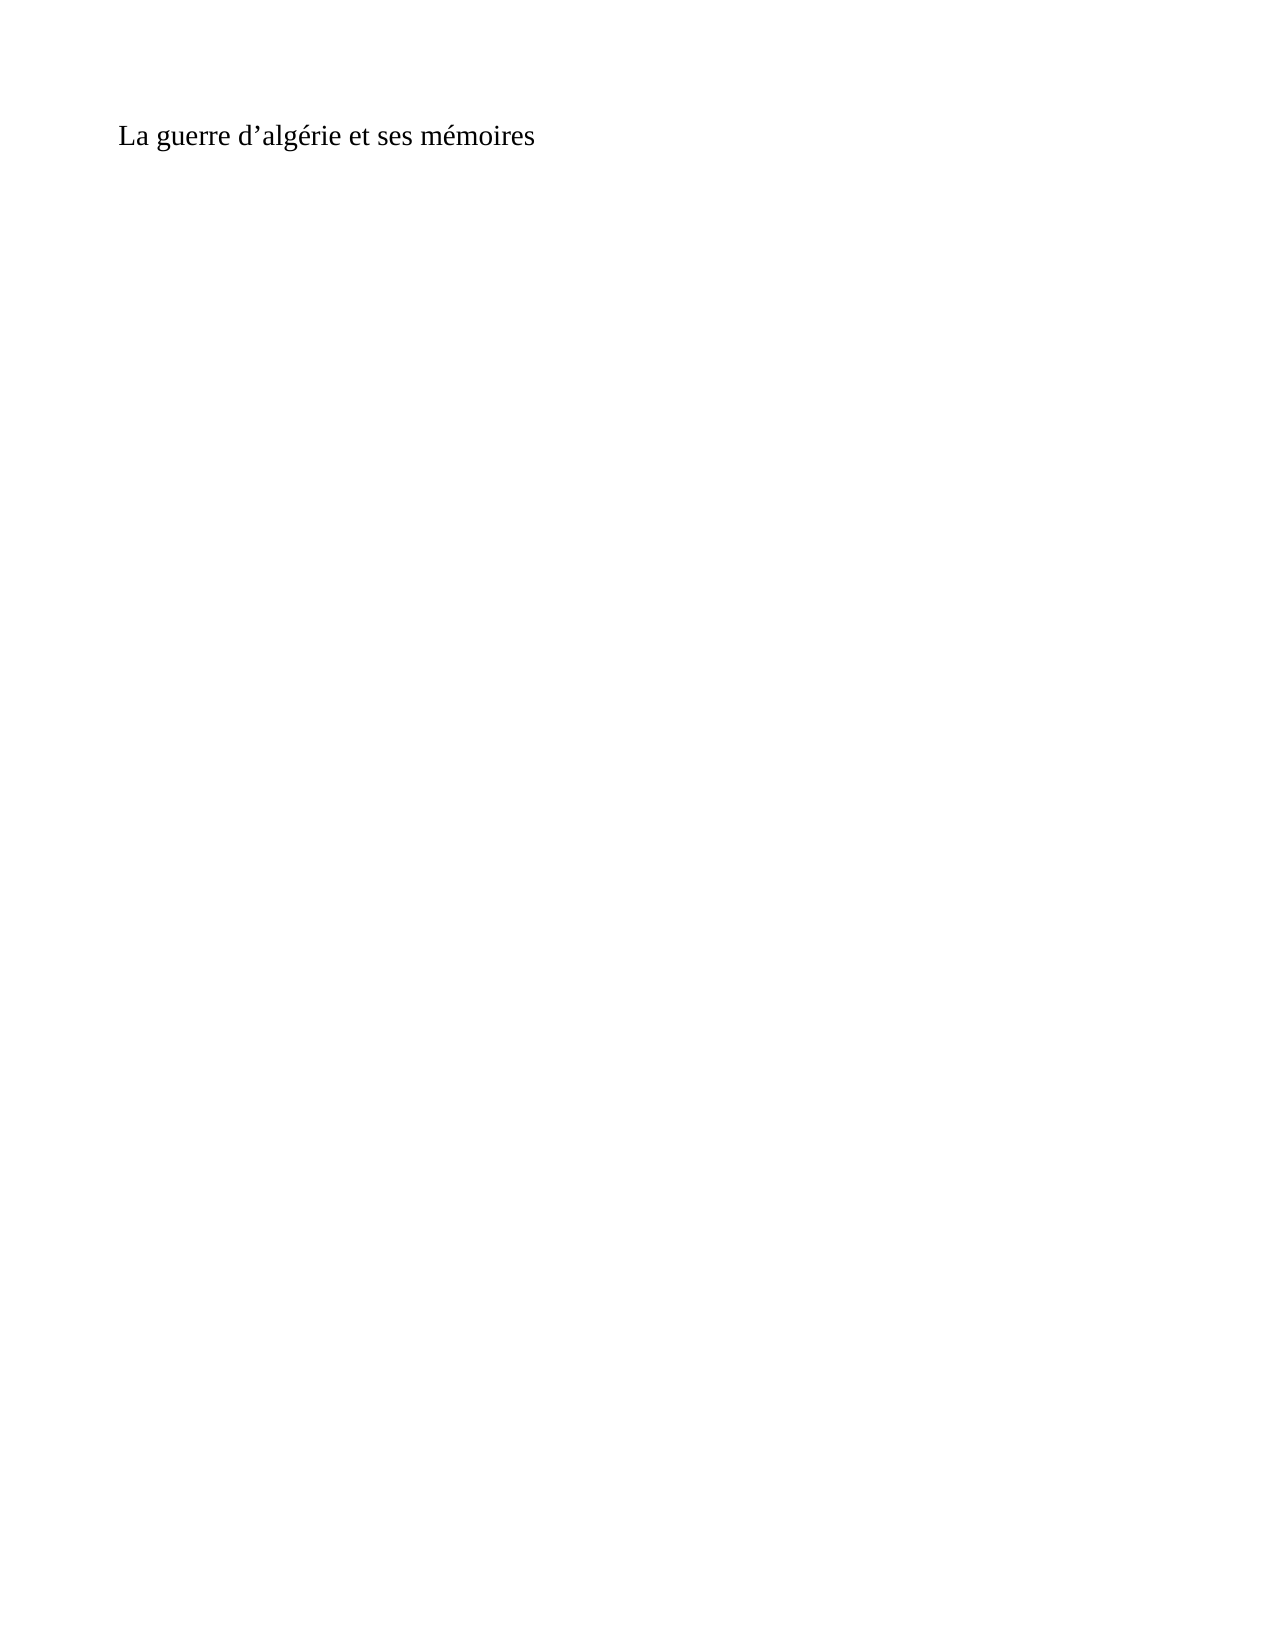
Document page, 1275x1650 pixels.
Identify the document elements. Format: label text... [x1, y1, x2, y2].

text La guerre d’algérie et ses mémoires [118, 118, 1157, 152]
